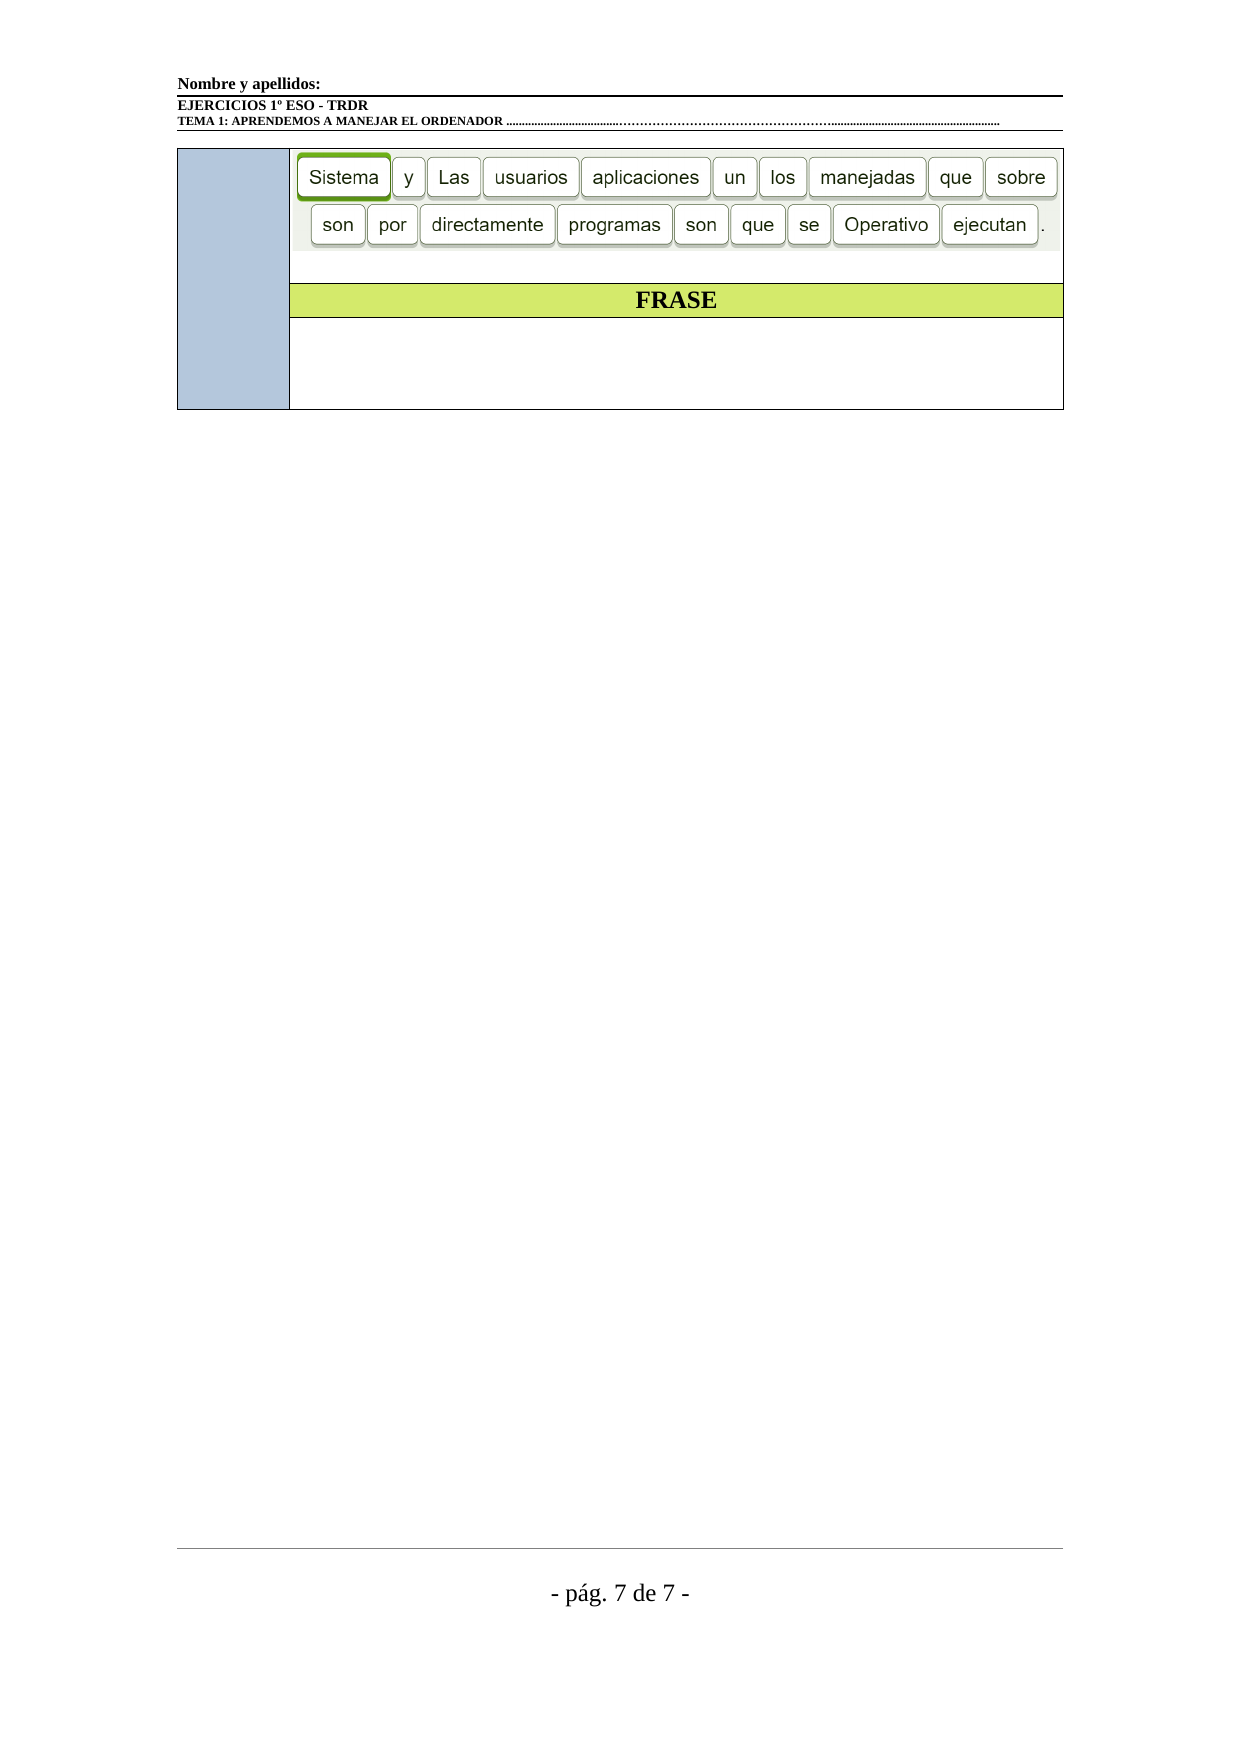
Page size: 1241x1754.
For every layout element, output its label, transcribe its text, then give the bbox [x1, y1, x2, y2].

table_cell [290, 318, 1063, 409]
picture [292, 150, 1060, 251]
table_header [178, 149, 289, 409]
table_cell FRASE [290, 284, 1063, 317]
table_cell [290, 149, 1063, 282]
